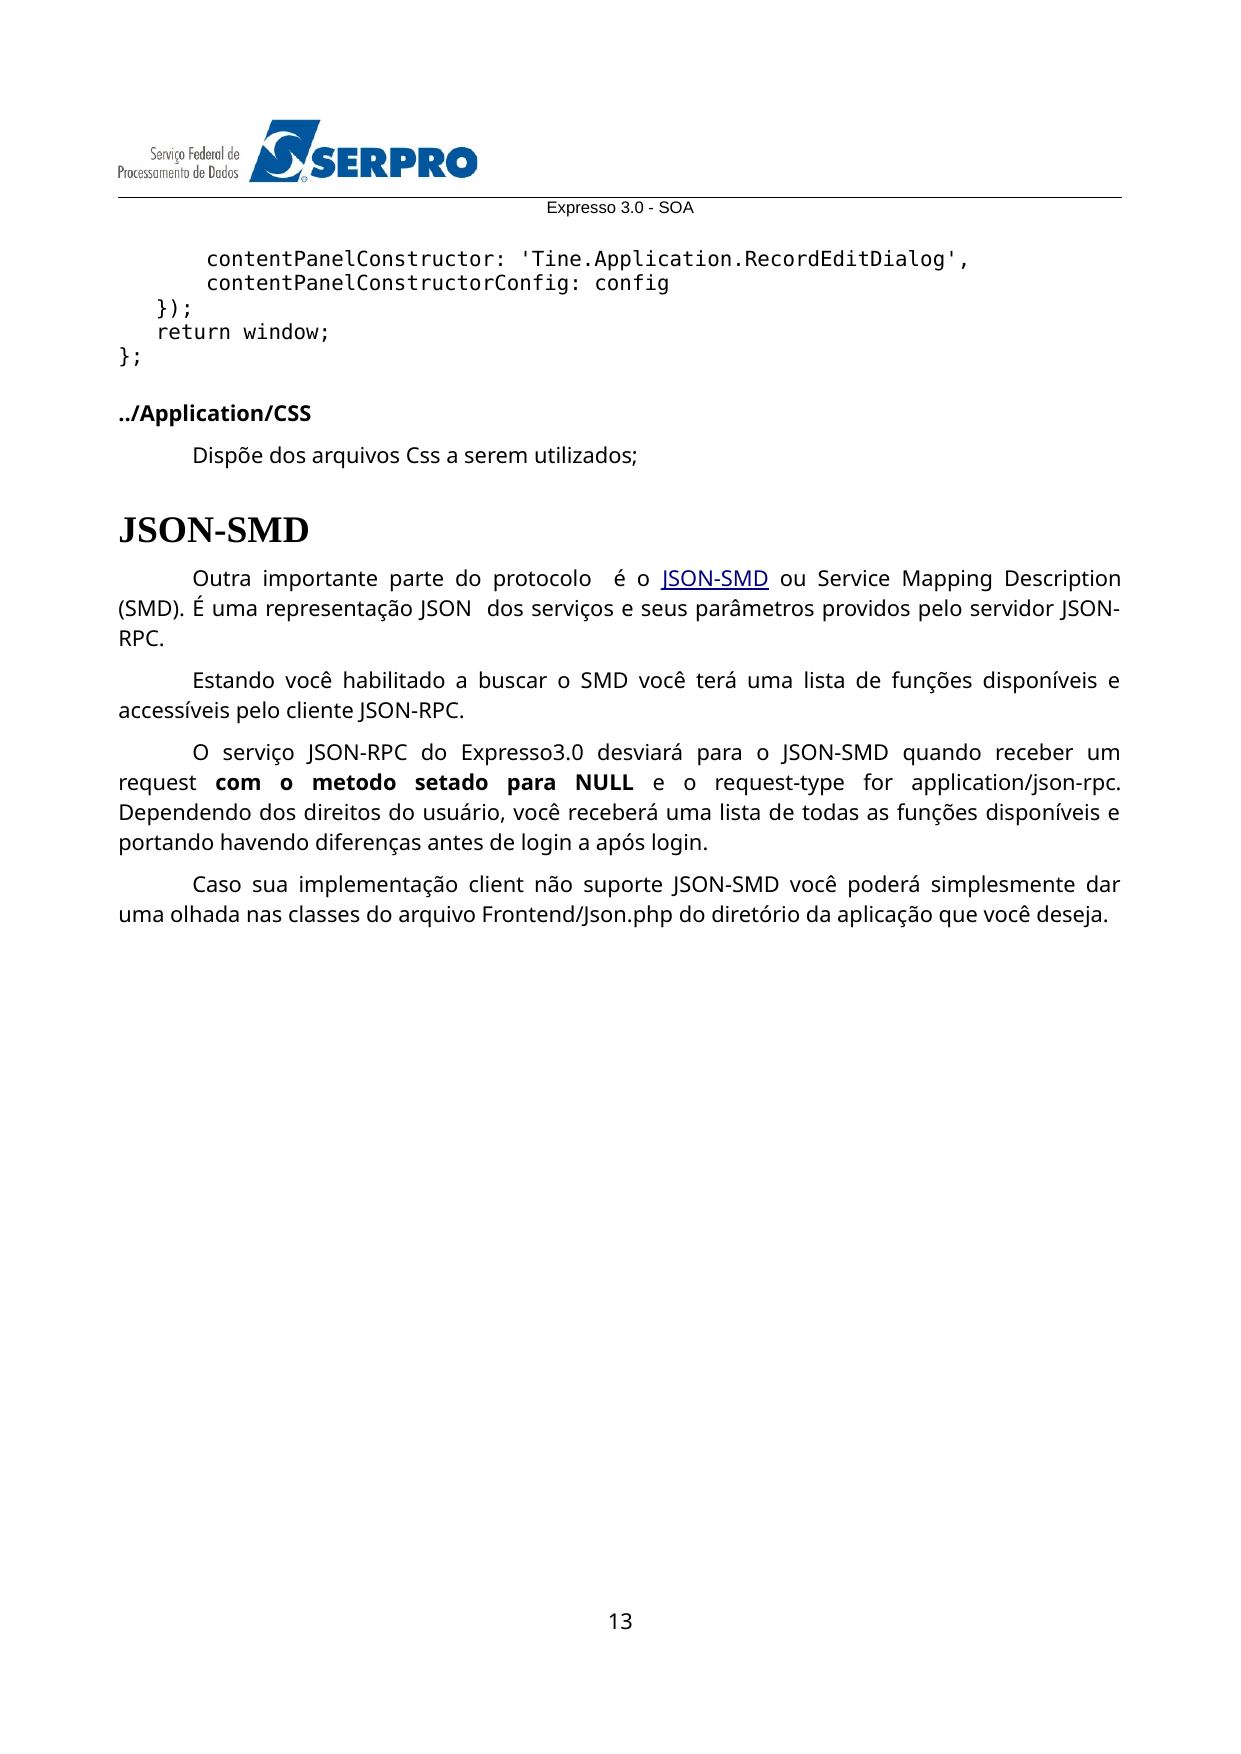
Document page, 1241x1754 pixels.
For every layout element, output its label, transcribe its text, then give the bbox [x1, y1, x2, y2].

text Outra importante parte do protocolo é o JSON-SMD ou Service Mapping Description (SMD). É uma representação JSON dos serviços e seus parâmetros providos pelo servidor JSON-RPC. [118, 563, 1122, 653]
text }); [118, 296, 1122, 320]
text ../Application/CSS [118, 398, 1122, 428]
text O serviço JSON-RPC do Expresso3.0 desviará para o JSON-SMD quando receber um request com o metodo setado para NULL e o request-type for application/json-rpc. Dependendo dos direitos do usuário, você receberá uma lista de todas as funções disponíveis e portando havendo diferenças antes de login a após login. [118, 737, 1122, 856]
subtitle JSON-SMD [118, 508, 1122, 551]
text Caso sua implementação client não suporte JSON-SMD você poderá simplesmente dar uma olhada nas classes do arquivo Frontend/Json.php do diretório da aplicação que você deseja. [118, 869, 1122, 928]
picture [118, 118, 478, 183]
text contentPanelConstructorConfig: config [118, 271, 1122, 296]
text Estando você habilitado a buscar o SMD você terá uma lista de funções disponíveis e accessíveis pelo cliente JSON-RPC. [118, 665, 1122, 725]
text return window; [118, 320, 1122, 344]
text Dispõe dos arquivos Css a serem utilizados; [118, 440, 1122, 470]
text contentPanelConstructor: 'Tine.Application.RecordEditDialog', [118, 247, 1122, 271]
text }; [118, 344, 1122, 368]
